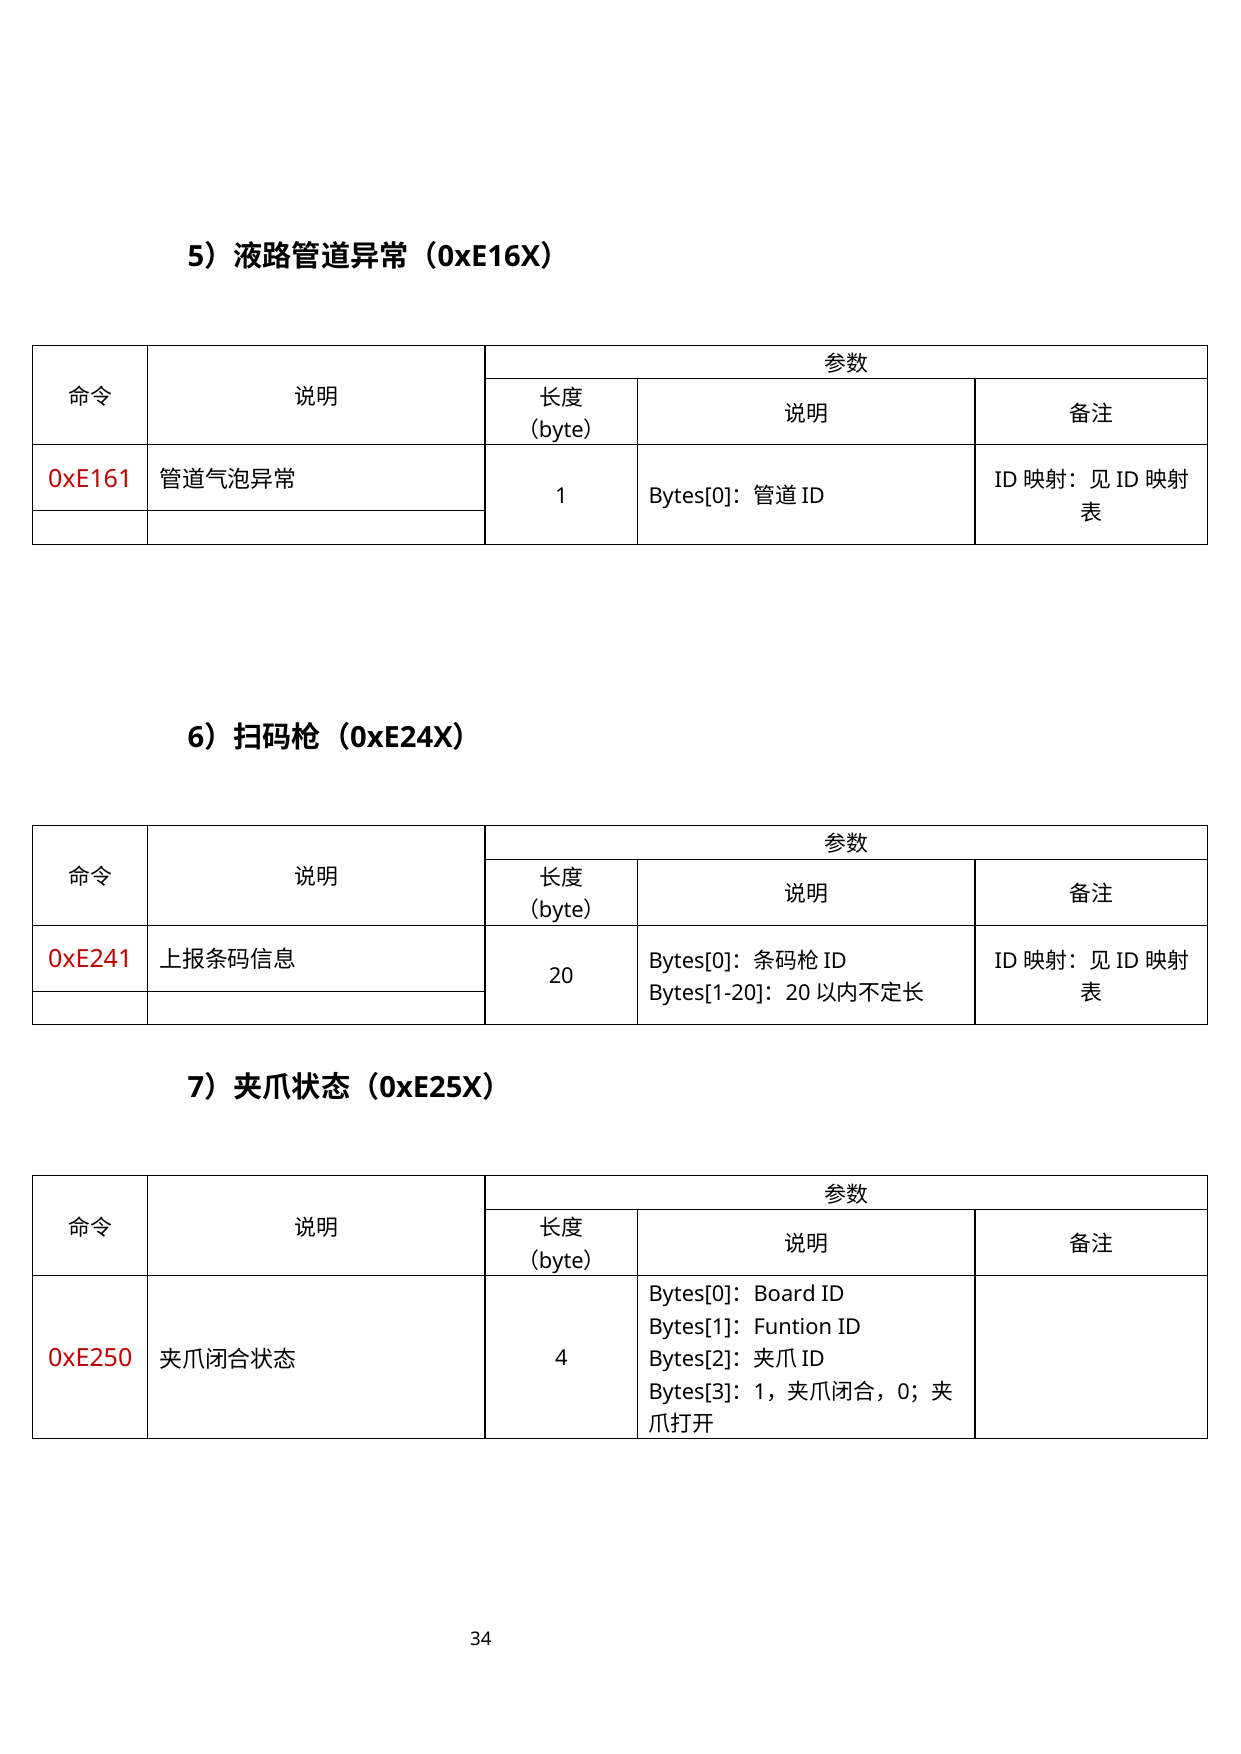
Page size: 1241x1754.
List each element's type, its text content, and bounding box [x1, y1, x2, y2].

table_header 参数 [486, 826, 1207, 858]
table_cell ID 映射：见 ID 映射表 [976, 926, 1207, 1024]
table_header 说明 [148, 346, 484, 444]
table_cell 管道气泡异常 [148, 445, 484, 510]
table_cell [148, 511, 484, 544]
subtitle 5）液路管道异常（0xE16X） [187, 222, 1053, 287]
subtitle 6）扫码枪（0xE24X） [187, 702, 1053, 767]
table_cell 说明 [638, 379, 974, 444]
table_cell Bytes[0]：管道ID [638, 445, 974, 544]
table_cell 说明 [638, 860, 974, 924]
table_header 说明 [148, 1176, 484, 1275]
table_cell ID 映射：见 ID 映射表 [976, 445, 1207, 544]
table_cell [148, 992, 484, 1024]
table_cell 0xE250 [33, 1276, 147, 1438]
table_header 命令 [33, 826, 147, 924]
table_cell 长度（byte） [486, 379, 637, 444]
table_cell 备注 [976, 860, 1207, 924]
table_cell 4 [486, 1276, 637, 1438]
table_cell 0xE241 [33, 926, 147, 991]
table_cell 备注 [976, 1210, 1207, 1275]
table_cell 1 [486, 445, 637, 544]
table_header 参数 [486, 1176, 1207, 1209]
table_header 命令 [33, 346, 147, 444]
table_cell Bytes[0]：条码枪ID Bytes[1-20]：20以内不定长 [638, 926, 974, 1024]
table_cell 说明 [638, 1210, 974, 1275]
table_cell Bytes[0]：Board ID Bytes[1]：Funtion ID Bytes[2]：夹爪ID Bytes[3]：1，夹爪闭合，0；夹爪打开 [638, 1276, 974, 1438]
table_cell [33, 511, 147, 544]
table_cell 上报条码信息 [148, 926, 484, 991]
table_cell 0xE161 [33, 445, 147, 510]
table_header 参数 [486, 346, 1207, 378]
subtitle 7）夹爪状态（0xE25X） [187, 1052, 1053, 1117]
table_cell 长度（byte） [486, 860, 637, 924]
table_cell 夹爪闭合状态 [148, 1276, 484, 1438]
table_cell 20 [486, 926, 637, 1024]
table_cell 备注 [976, 379, 1207, 444]
table_header 命令 [33, 1176, 147, 1275]
table_cell [33, 992, 147, 1024]
table_cell [976, 1276, 1207, 1438]
table_cell 长度（byte） [486, 1210, 637, 1275]
table_header 说明 [148, 826, 484, 924]
